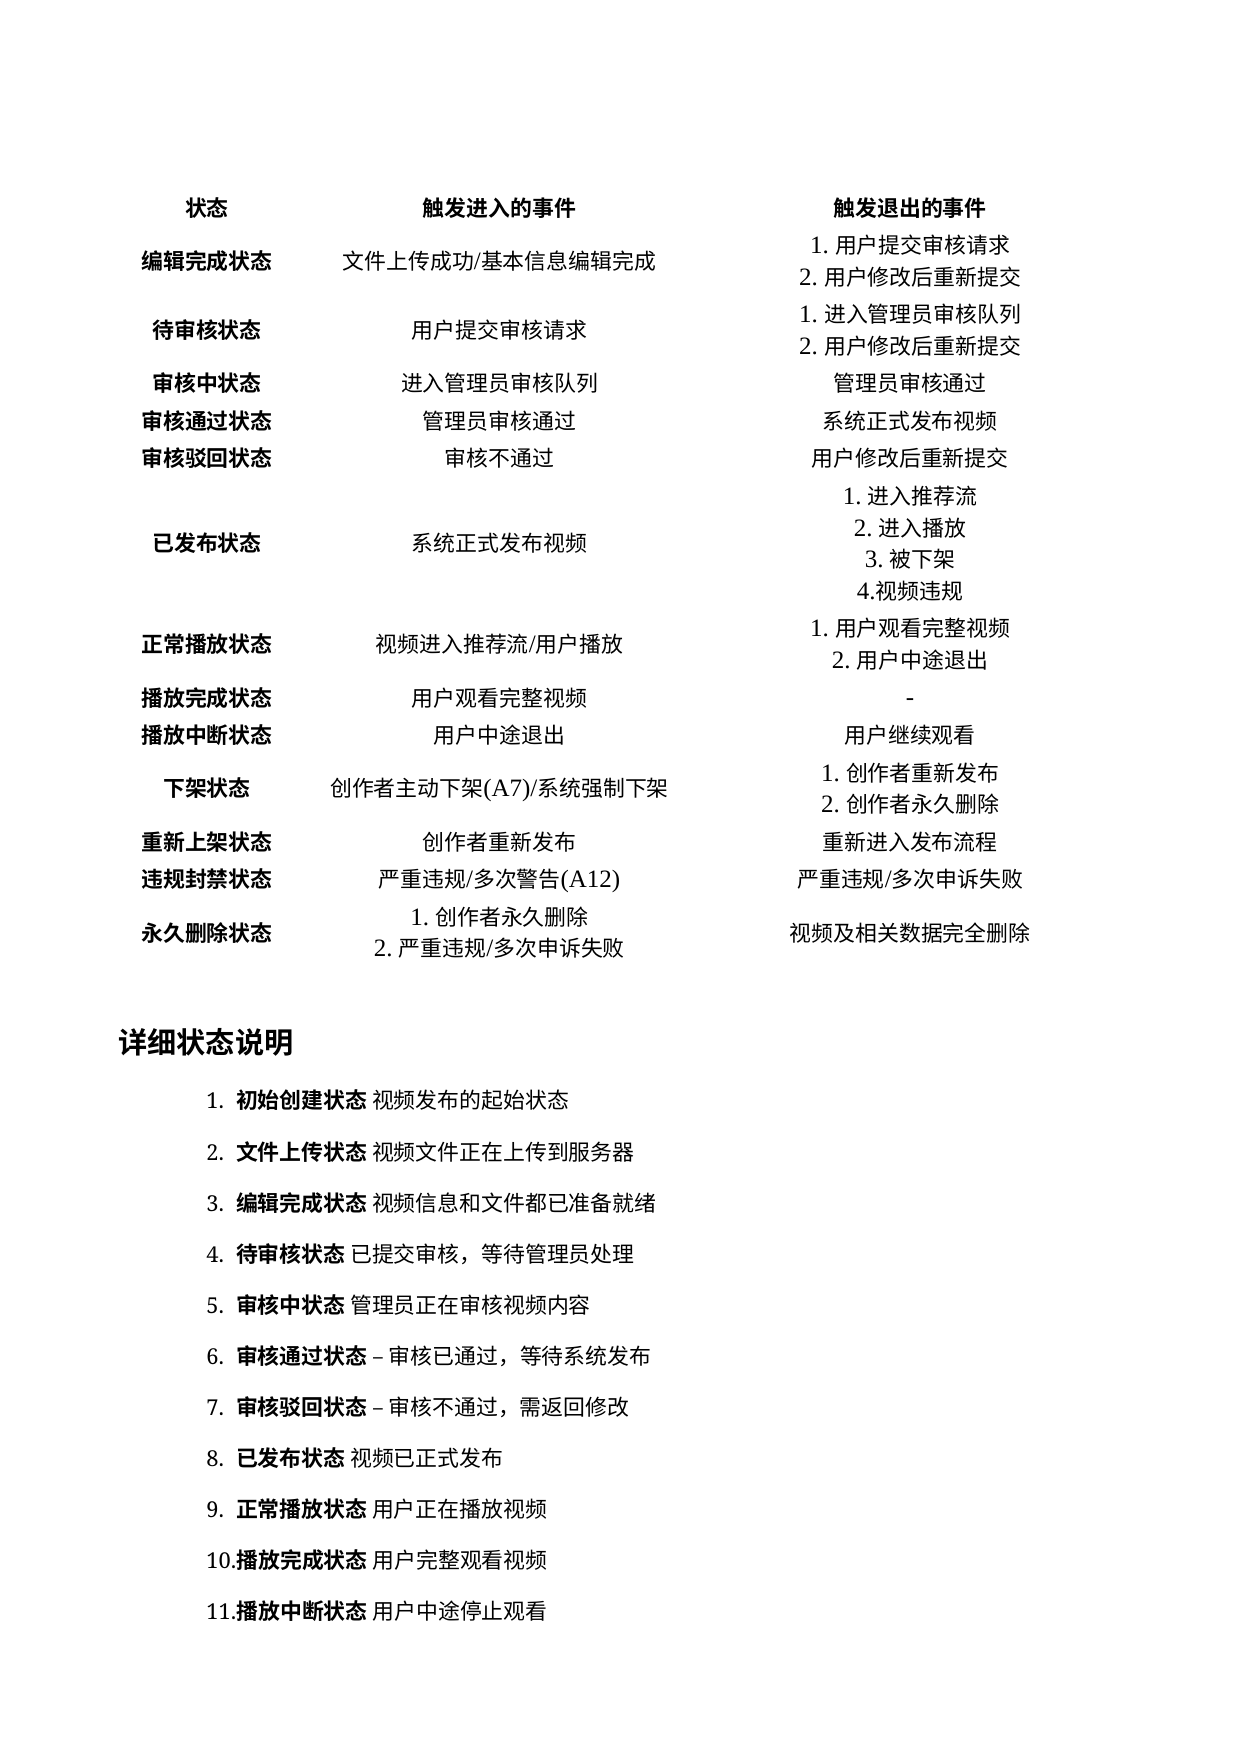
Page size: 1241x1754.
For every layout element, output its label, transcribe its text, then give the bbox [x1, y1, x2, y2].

table_cell 用户观看完整视频 [295, 678, 703, 715]
table_cell 审核驳回状态 [118, 439, 295, 476]
table_cell 1. 进入管理员审核队列 2. 用户修改后重新提交 [703, 294, 1117, 363]
table_cell 创作者主动下架(A7)/系统强制下架 [295, 753, 703, 822]
table_cell 用户提交审核请求 [295, 294, 703, 363]
table_cell 编辑完成状态 [118, 225, 295, 294]
table_cell 永久删除状态 [118, 897, 295, 966]
table_cell 进入管理员审核队列 [295, 364, 703, 401]
table_cell 1. 用户提交审核请求 2. 用户修改后重新提交 [703, 225, 1117, 294]
table_cell 系统正式发布视频 [295, 476, 703, 608]
table_cell 审核不通过 [295, 439, 703, 476]
table_cell 创作者重新发布 [295, 822, 703, 859]
table_cell 文件上传成功/基本信息编辑完成 [295, 225, 703, 294]
list 播放完成状态 用户完整观看视频 [162, 1543, 1122, 1574]
list 待审核状态 已提交审核，等待管理员处理 [162, 1237, 1122, 1268]
table_cell 用户修改后重新提交 [703, 439, 1117, 476]
table_cell 视频及相关数据完全删除 [703, 897, 1117, 966]
list 审核驳回状态 – 审核不通过，需返回修改 [162, 1390, 1122, 1421]
table_cell 管理员审核通过 [703, 364, 1117, 401]
table_cell 管理员审核通过 [295, 401, 703, 438]
table_cell 用户中途退出 [295, 715, 703, 753]
table_cell 系统正式发布视频 [703, 401, 1117, 438]
table_cell 违规封禁状态 [118, 859, 295, 897]
list 文件上传状态 视频文件正在上传到服务器 [162, 1134, 1122, 1166]
table_cell 已发布状态 [118, 476, 295, 608]
table_cell 下架状态 [118, 753, 295, 822]
table_cell - [703, 678, 1117, 715]
table_cell 严重违规/多次申诉失败 [703, 859, 1117, 897]
table_cell 正常播放状态 [118, 609, 295, 678]
table_cell 1. 创作者重新发布 2. 创作者永久删除 [703, 753, 1117, 822]
table_cell 1. 用户观看完整视频 2. 用户中途退出 [703, 609, 1117, 678]
table_header 触发退出的事件 [703, 188, 1117, 225]
table_cell 审核通过状态 [118, 401, 295, 438]
table_cell 用户继续观看 [703, 715, 1117, 753]
list 审核通过状态 – 审核已通过，等待系统发布 [162, 1339, 1122, 1370]
list 编辑完成状态 视频信息和文件都已准备就绪 [162, 1186, 1122, 1217]
table_cell 重新上架状态 [118, 822, 295, 859]
table_cell 审核中状态 [118, 364, 295, 401]
table_cell 1. 创作者永久删除 2. 严重违规/多次申诉失败 [295, 897, 703, 966]
table_cell 待审核状态 [118, 294, 295, 363]
table_header 触发进入的事件 [295, 188, 703, 225]
table_cell 播放中断状态 [118, 715, 295, 753]
list 播放中断状态 用户中途停止观看 [162, 1594, 1122, 1626]
list 审核中状态 管理员正在审核视频内容 [162, 1288, 1122, 1319]
list 初始创建状态 视频发布的起始状态 [162, 1083, 1122, 1115]
text 详细状态说明 [118, 1020, 1122, 1062]
list 正常播放状态 用户正在播放视频 [162, 1492, 1122, 1523]
table_cell 播放完成状态 [118, 678, 295, 715]
table_cell 重新进入发布流程 [703, 822, 1117, 859]
table_cell 1. 进入推荐流 2. 进入播放 3. 被下架 4.视频违规 [703, 476, 1117, 608]
table_cell 严重违规/多次警告(A12) [295, 859, 703, 897]
table_cell 视频进入推荐流/用户播放 [295, 609, 703, 678]
table_header 状态 [118, 188, 295, 225]
list 已发布状态 视频已正式发布 [162, 1441, 1122, 1472]
